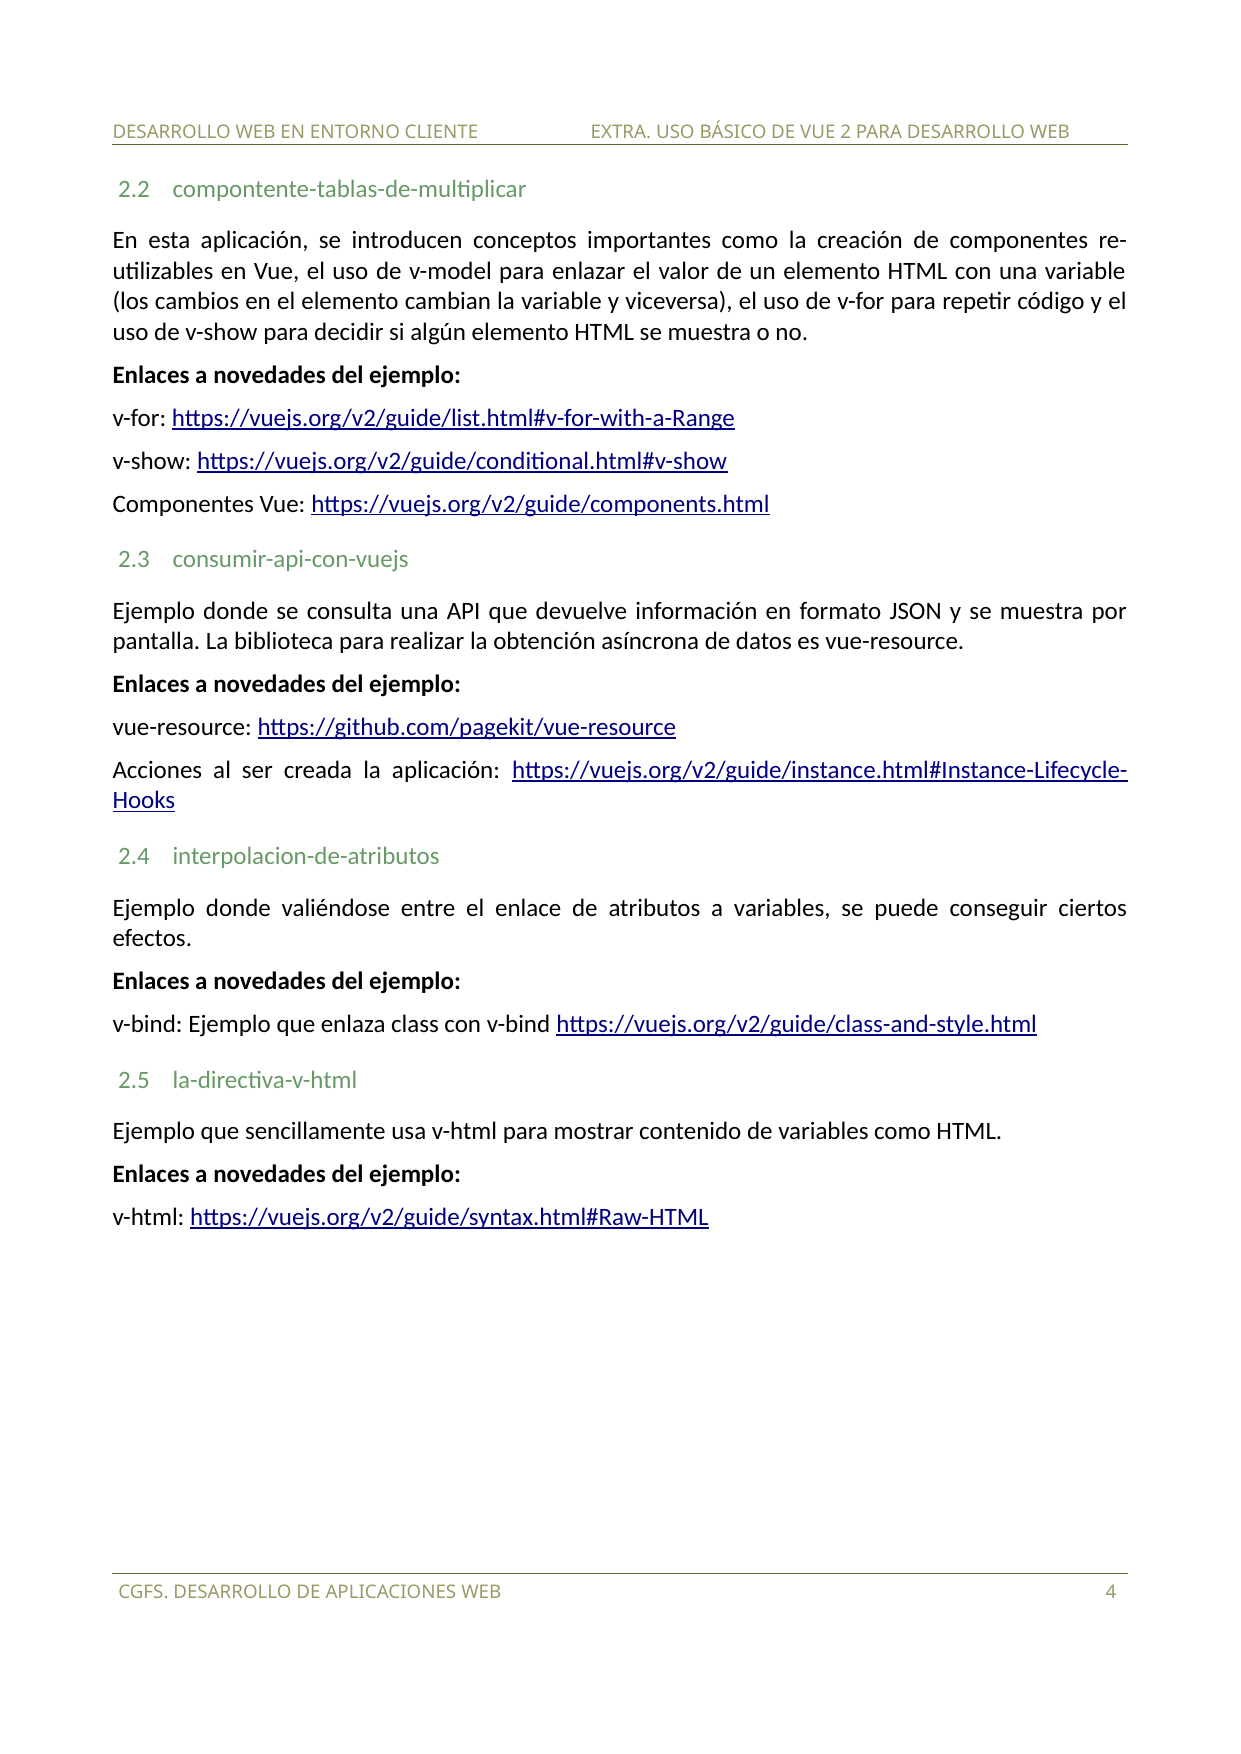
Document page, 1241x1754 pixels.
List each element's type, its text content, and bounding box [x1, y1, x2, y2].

subtitle compontente-tablas-de-multiplicar [112, 173, 1128, 204]
text Ejemplo donde valiéndose entre el enlace de atributos a variables, se puede conseguir ciertos efectos. [112, 892, 1128, 953]
text v-show: https://vuejs.org/v2/guide/conditional.html#v-show [112, 445, 1128, 475]
text v-for: https://vuejs.org/v2/guide/list.html#v-for-with-a-Range [112, 402, 1128, 432]
text Enlaces a novedades del ejemplo: [112, 965, 1128, 996]
text Enlaces a novedades del ejemplo: [112, 668, 1128, 699]
text En esta aplicación, se introducen conceptos importantes como la creación de componentes re-utilizables en Vue, el uso de v-model para enlazar el valor de un elemento HTML con una variable (los cambios en el elemento cambian la variable y viceversa), el uso de v-for para repetir código y el uso de v-show para decidir si algún elemento HTML se muestra o no. [112, 224, 1128, 347]
subtitle interpolacion-de-atributos [112, 840, 1128, 871]
text Componentes Vue: https://vuejs.org/v2/guide/components.html [112, 488, 1128, 518]
text v-bind: Ejemplo que enlaza class con v-bind https://vuejs.org/v2/guide/class-and-style.html [112, 1008, 1128, 1038]
text Ejemplo donde se consulta una API que devuelve información en formato JSON y se muestra por pantalla. La biblioteca para realizar la obtención asíncrona de datos es vue-resource. [112, 595, 1128, 656]
text Ejemplo que sencillamente usa v-html para mostrar contenido de variables como HTML. [112, 1115, 1128, 1146]
subtitle la-directiva-v-html [112, 1064, 1128, 1094]
text Acciones al ser creada la aplicación: https://vuejs.org/v2/guide/instance.html#Instance-Lifecycle-Hooks [112, 754, 1128, 815]
text Enlaces a novedades del ejemplo: [112, 359, 1128, 389]
text Enlaces a novedades del ejemplo: [112, 1158, 1128, 1188]
text vue-resource: https://github.com/pagekit/vue-resource [112, 711, 1128, 742]
subtitle consumir-api-con-vuejs [112, 543, 1128, 574]
text v-html: https://vuejs.org/v2/guide/syntax.html#Raw-HTML [112, 1201, 1128, 1231]
